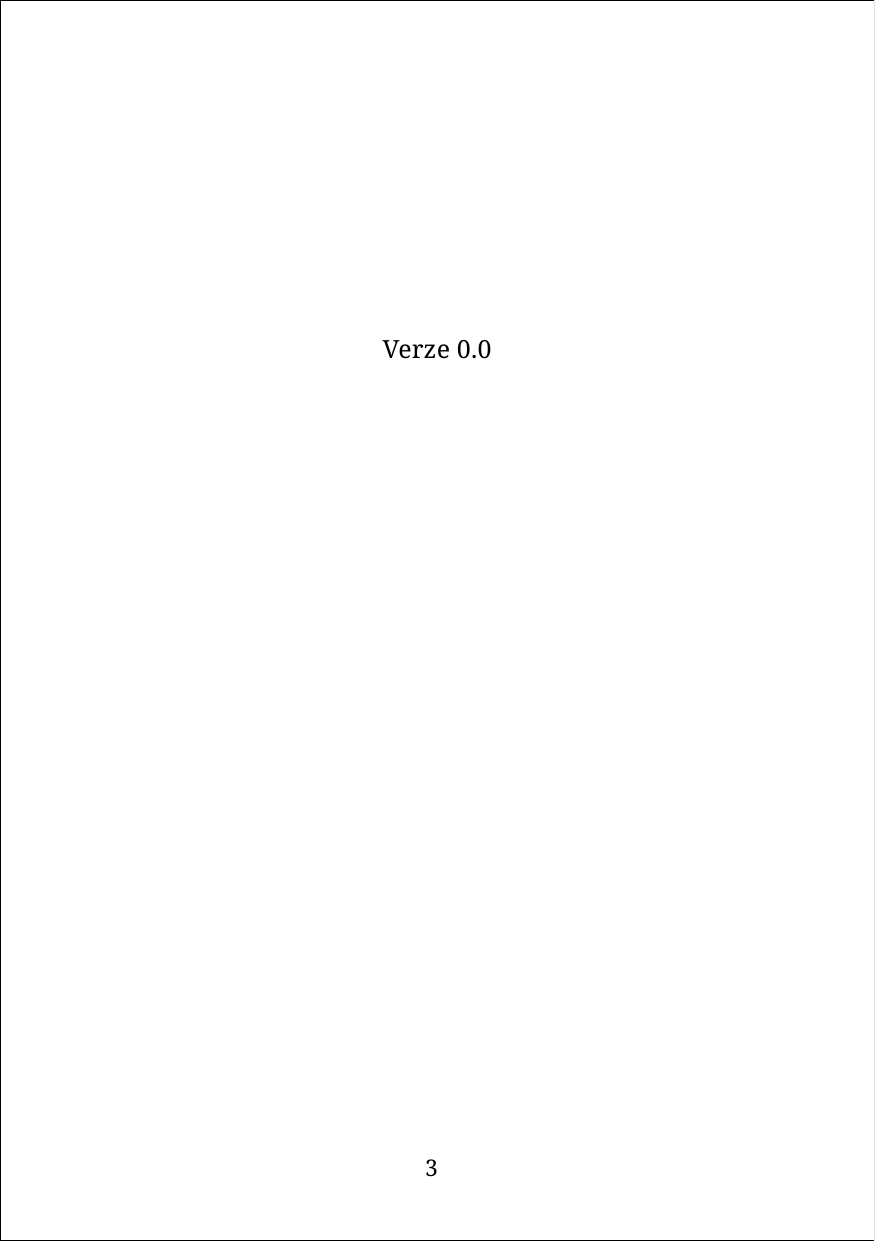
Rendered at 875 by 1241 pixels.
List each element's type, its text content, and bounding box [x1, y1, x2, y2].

text Verze 0.0 [118, 331, 756, 366]
